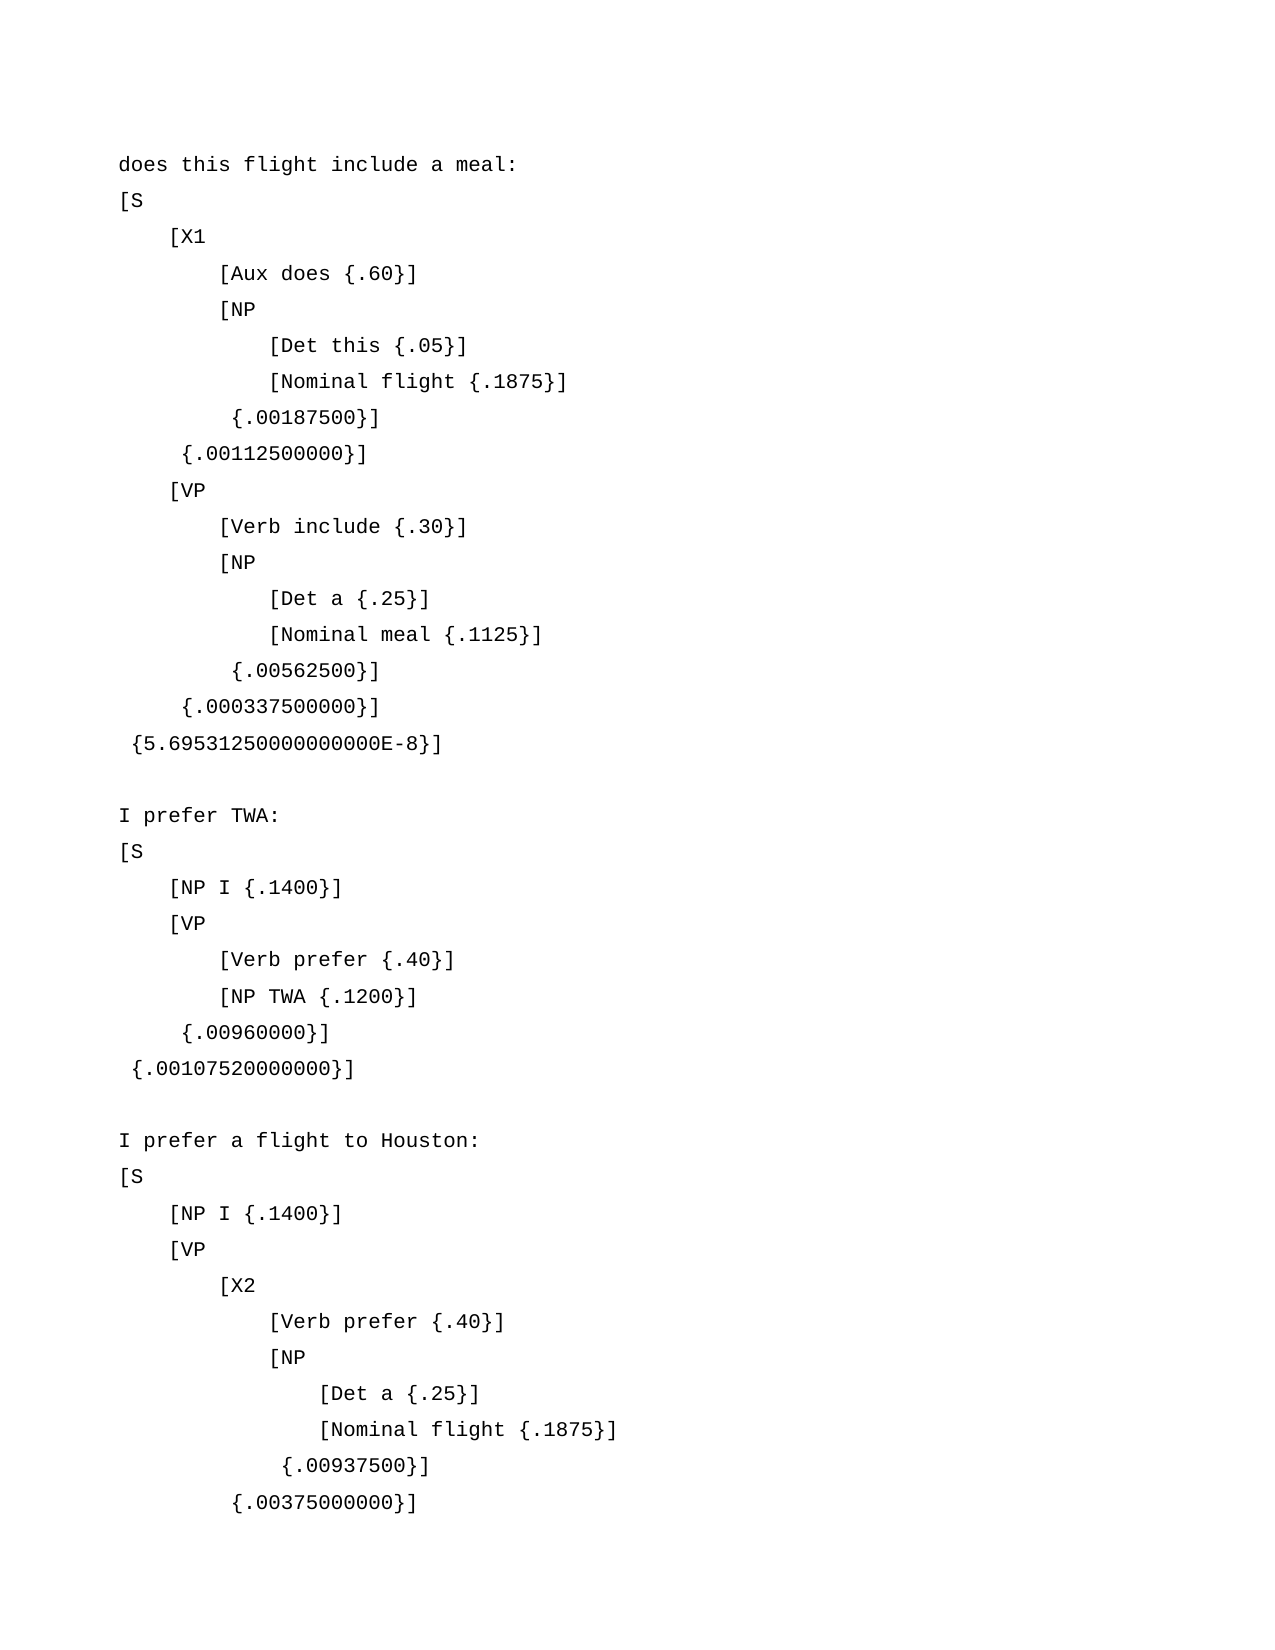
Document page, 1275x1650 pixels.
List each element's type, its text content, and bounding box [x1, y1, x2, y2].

text [S [118, 841, 1157, 865]
text {.000337500000}] [118, 696, 1157, 720]
text {5.69531250000000000E-8}] [118, 733, 1157, 756]
text {.00937500}] [118, 1456, 1157, 1479]
text [Verb prefer {.40}] [118, 1311, 1157, 1334]
text I prefer a flight to Houston: [118, 1130, 1157, 1154]
text [Det a {.25}] [118, 1383, 1157, 1407]
text [Verb prefer {.40}] [118, 949, 1157, 973]
text does this flight include a meal: [118, 154, 1157, 178]
text [Nominal flight {.1875}] [118, 1419, 1157, 1443]
text [X1 [118, 227, 1157, 250]
text {.00112500000}] [118, 443, 1157, 467]
text [Aux does {.60}] [118, 263, 1157, 286]
text [Det this {.05}] [118, 335, 1157, 359]
text I prefer TWA: [118, 805, 1157, 828]
text [Verb include {.30}] [118, 516, 1157, 539]
text {.00562500}] [118, 660, 1157, 684]
text [NP I {.1400}] [118, 1202, 1157, 1226]
text [VP [118, 913, 1157, 937]
text {.00187500}] [118, 407, 1157, 431]
text [NP [118, 1347, 1157, 1371]
text [X2 [118, 1275, 1157, 1298]
text [Nominal flight {.1875}] [118, 371, 1157, 395]
text [VP [118, 1239, 1157, 1262]
text [VP [118, 479, 1157, 503]
text [Det a {.25}] [118, 588, 1157, 612]
text [NP [118, 299, 1157, 322]
text [S [118, 1166, 1157, 1190]
text [S [118, 190, 1157, 214]
text [NP I {.1400}] [118, 877, 1157, 901]
text {.00960000}] [118, 1022, 1157, 1045]
text [Nominal meal {.1125}] [118, 624, 1157, 648]
text [NP [118, 552, 1157, 576]
text {.00375000000}] [118, 1492, 1157, 1515]
text [NP TWA {.1200}] [118, 986, 1157, 1009]
text {.00107520000000}] [118, 1058, 1157, 1082]
